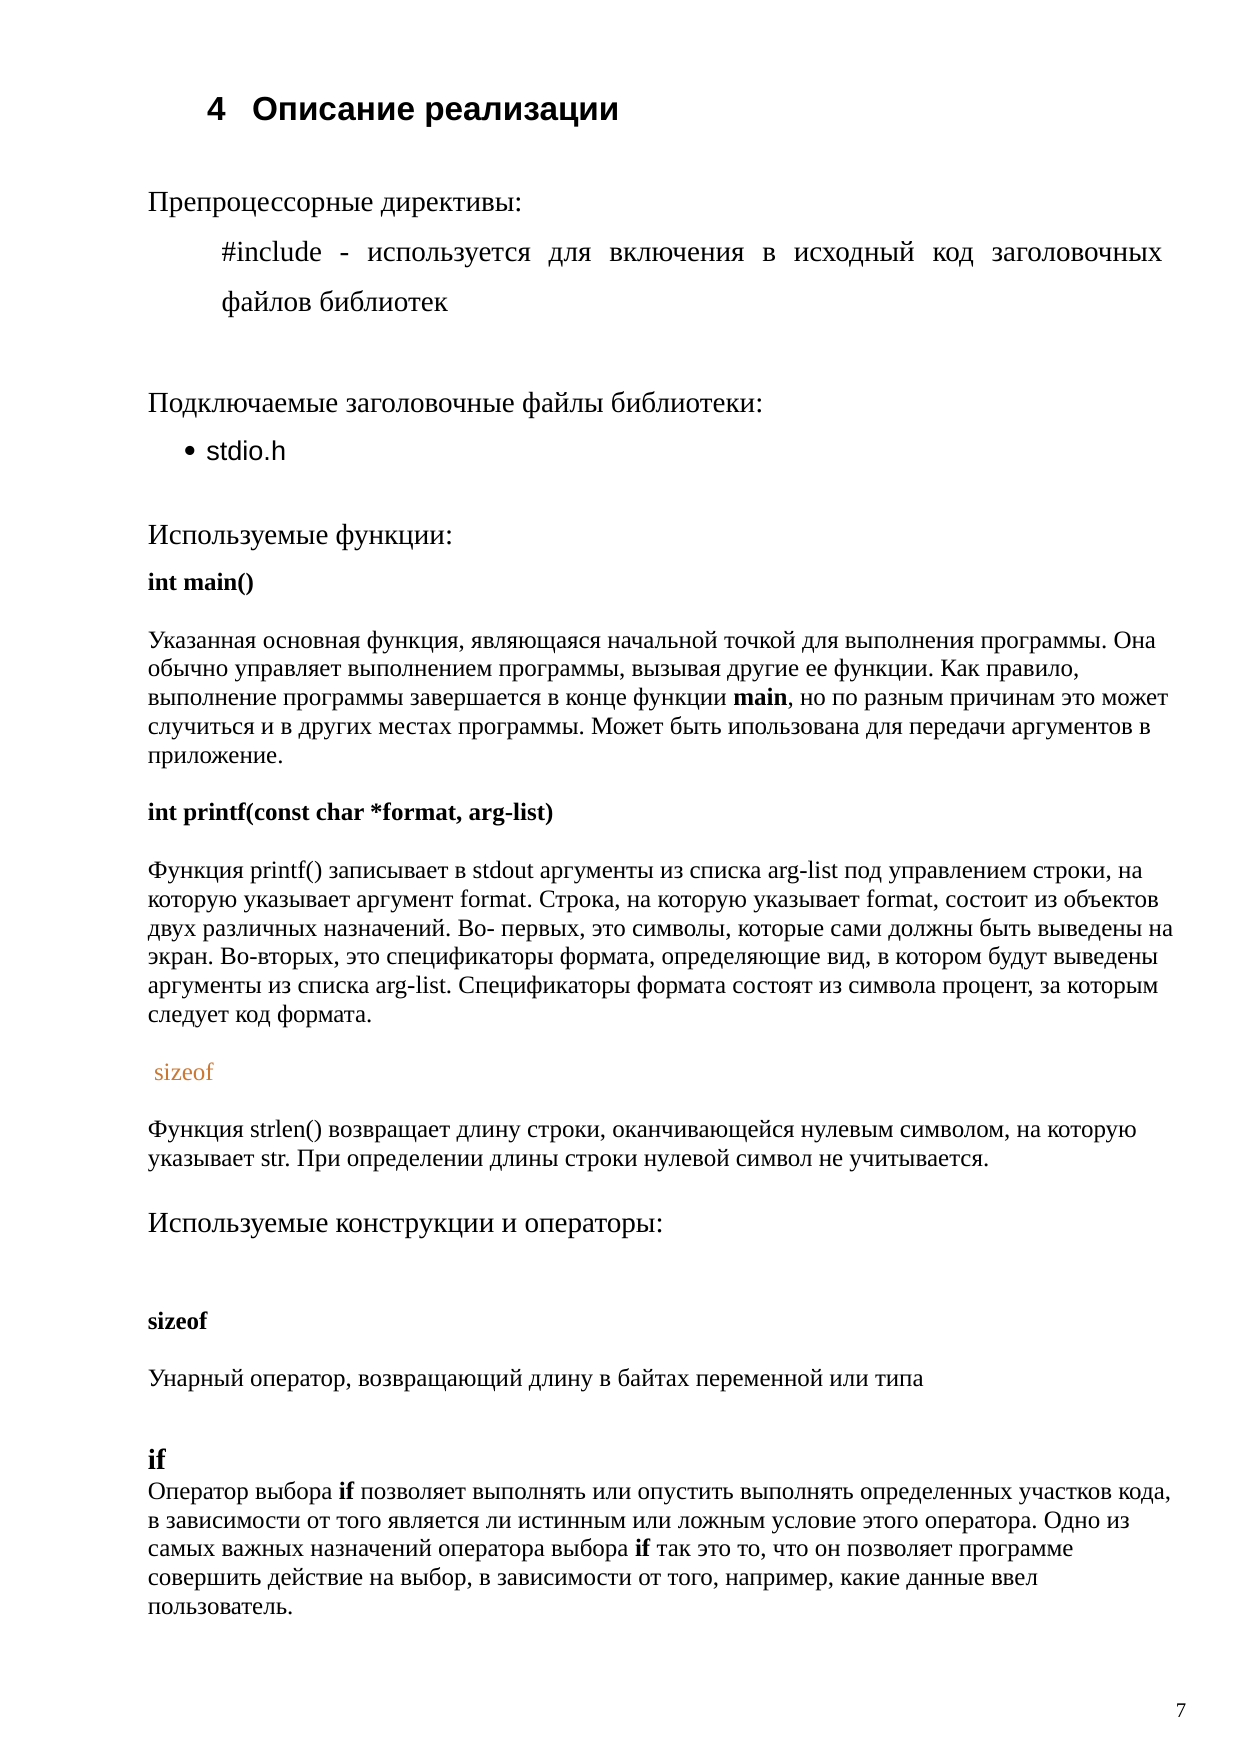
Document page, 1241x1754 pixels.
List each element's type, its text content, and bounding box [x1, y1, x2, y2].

text Унарный оператор, возвращающий длину в байтах переменной или типа [148, 1363, 1181, 1392]
list stdio.h [185, 435, 1181, 467]
text Препроцессорные директивы: [148, 184, 1181, 217]
text int main() [148, 567, 1181, 596]
text sizeof [148, 1306, 1181, 1335]
text Используемые конструкции и операторы: [148, 1205, 1181, 1239]
text if [148, 1442, 1181, 1476]
text Подключаемые заголовочные файлы библиотеки: [148, 385, 1181, 418]
text Используемые функции: [148, 517, 1181, 550]
text sizeof [148, 1057, 1181, 1086]
text Оператор выбора if позволяет выполнять или опустить выполнять определенных участков кода, в зависимости от того является ли истинным или ложным условие этого оператора. Одно из самых важных назначений оператора выбора if так это то, что он позволяет программе совершить действие на выбор, в зависимости от того, например, какие данные ввел пользователь. [148, 1476, 1181, 1620]
subtitle Описание реализации [207, 89, 1181, 127]
text Функция printf() записывает в stdout аргументы из списка arg-list под управлением строки, на которую указывает аргумент format. Строка, на которую указывает format, состоит из объектов двух различных назначений. Во- первых, это символы, которые сами должны быть выведены на экран. Во-вторых, это специфика­торы формата, определяющие вид, в котором будут выведены аргументы из списка arg-list. Спе­цификаторы формата состоят из символа процент, за которым следует код формата. [148, 855, 1181, 1028]
text int printf(const char *format, arg-list) [148, 797, 1181, 826]
text Функция strlen() возвращает длину строки, оканчивающейся нулевым символом, на которую указывает str. При определении длины строки нулевой символ не учитывается. [148, 1114, 1181, 1172]
text Указанная основная функция, являющаяся начальной точкой для выполнения программы. Она обычно управляет выполнением программы, вызывая другие ее функции. Как правило, выполнение программы завершается в конце функции main, но по разным причинам это может случиться и в других местах программы. Может быть ипользована для передачи аргументов в приложение. [148, 625, 1181, 768]
text #include - используется для включения в исходный код заголовочных файлов библиотек [148, 234, 1181, 318]
